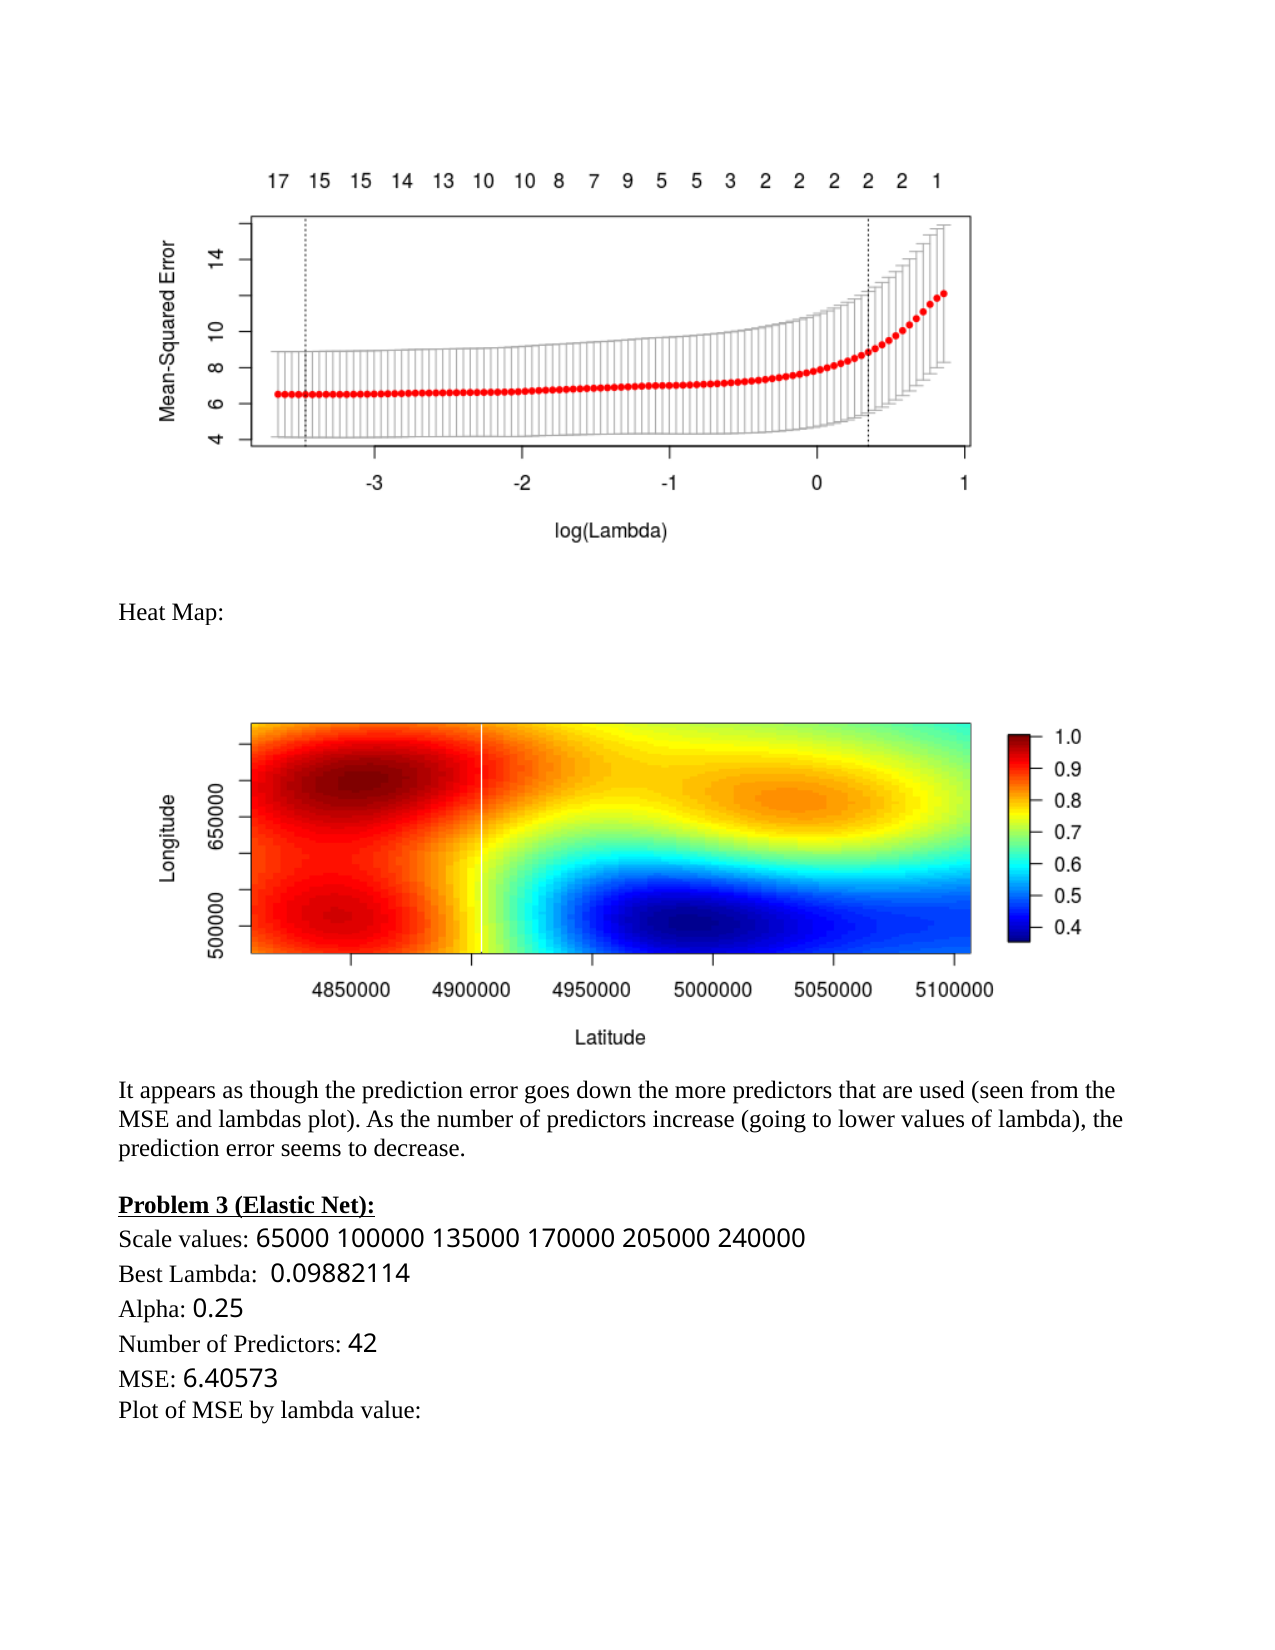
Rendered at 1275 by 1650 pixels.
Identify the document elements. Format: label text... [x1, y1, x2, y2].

text Best Lambda: 0.09882114 [118, 1254, 1157, 1290]
text Heat Map: [118, 597, 1157, 626]
picture [153, 625, 1122, 1076]
text Problem 3 (Elastic Net): [118, 1191, 1157, 1219]
text Alpha: 0.25 [118, 1290, 1157, 1325]
text MSE: 6.40573 [118, 1360, 1157, 1395]
picture [153, 118, 1122, 569]
text Scale values: 65000 100000 135000 170000 205000 240000 [118, 1219, 1157, 1254]
text Plot of MSE by lambda value: [118, 1395, 1157, 1424]
text It appears as though the prediction error goes down the more predictors that are used (seen from the MSE and lambdas plot). As the number of predictors increase (going to lower values of lambda), the prediction error seems to decrease. [118, 626, 1157, 1162]
text Number of Predictors: 42 [118, 1325, 1157, 1360]
